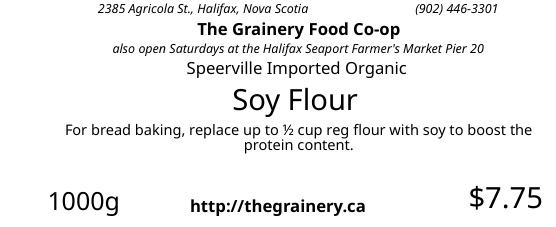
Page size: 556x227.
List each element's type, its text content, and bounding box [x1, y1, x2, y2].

table_header 2385 Agricola St., Halifax, Nova Scotia (902) 446-3301 The Grainery Food Co-op also open Saturdays at the Halifax Seaport Farmer's Market Pier 20 [47, 0, 550, 57]
table_cell Speerville Imported Organic Soy Flour For bread baking, replace up to ½ cup reg flour with soy to boost the protein content. [47, 57, 550, 175]
table_cell $7.75 [416, 175, 550, 217]
table_cell 1000g [47, 175, 153, 217]
table_cell http://thegrainery.ca [153, 175, 416, 217]
